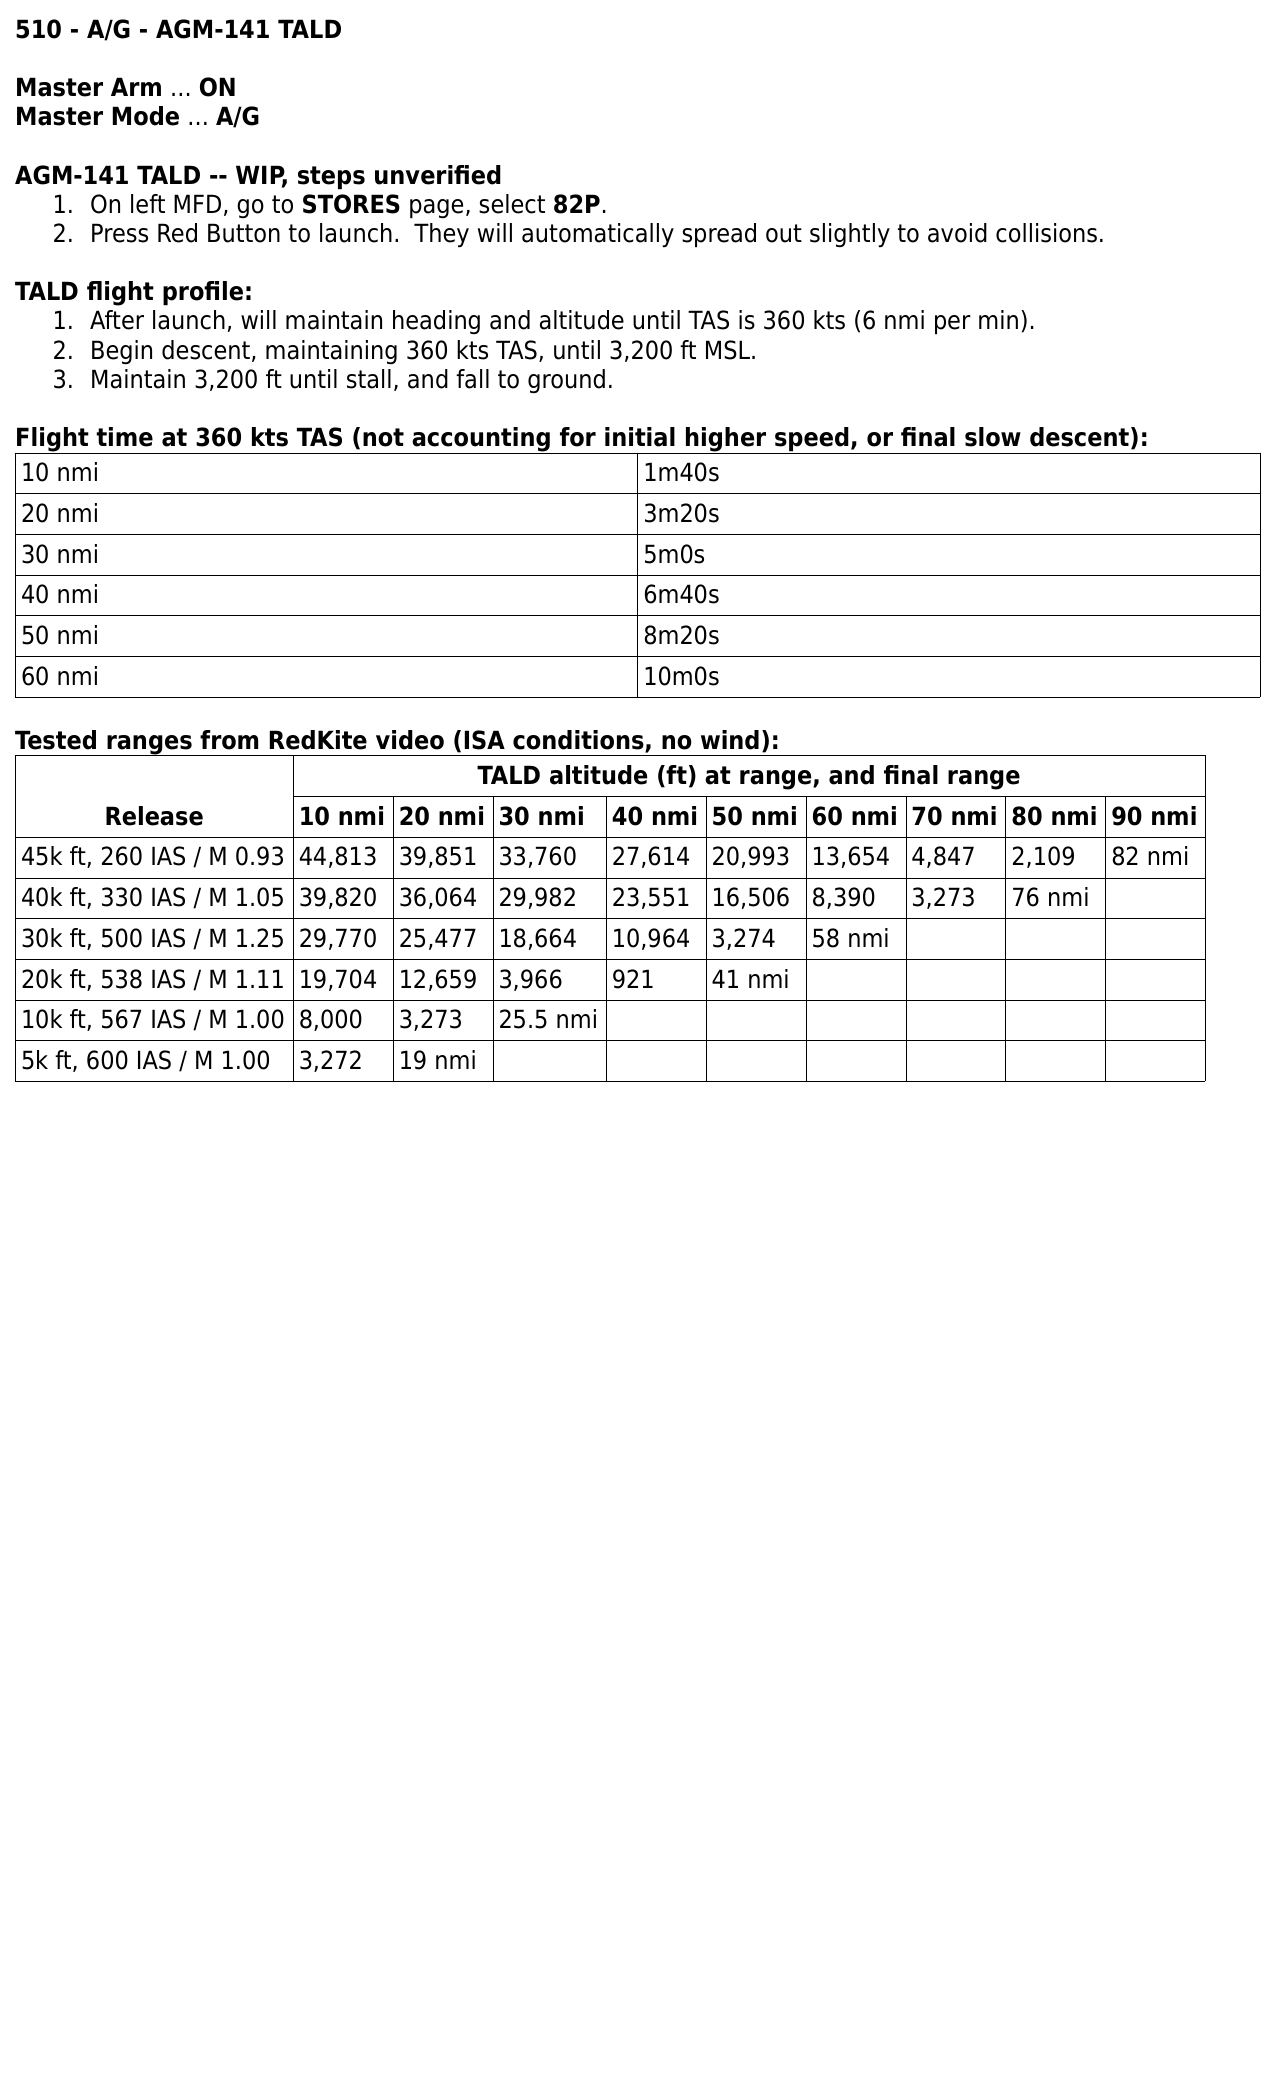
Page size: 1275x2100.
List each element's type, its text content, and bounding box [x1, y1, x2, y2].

table_cell 3,273 [394, 1001, 493, 1040]
table_cell [707, 1041, 806, 1081]
table_cell [1106, 879, 1205, 918]
text Master Mode ... A/G [15, 102, 1260, 132]
text Tested ranges from RedKite video (ISA conditions, no wind): [15, 726, 1260, 755]
table_cell 36,064 [394, 879, 493, 918]
list After launch, will maintain heading and altitude until TAS is 360 kts (6 nmi per min). [52, 307, 1260, 336]
table_cell [1006, 960, 1105, 1000]
table_cell 41 nmi [707, 960, 806, 1000]
table_cell 19,704 [294, 960, 393, 1000]
table_cell 45k ft, 260 IAS / M 0.93 [16, 838, 293, 877]
table_cell 20 nmi [394, 797, 493, 837]
table_cell [907, 919, 1005, 959]
table_cell 5m0s [638, 535, 1260, 575]
table_cell 30 nmi [16, 535, 637, 575]
table_cell 50 nmi [707, 797, 806, 837]
table_cell 3,966 [494, 960, 606, 1000]
table_cell 30k ft, 500 IAS / M 1.25 [16, 919, 293, 959]
table_cell [807, 960, 906, 1000]
table_cell [1106, 919, 1205, 959]
table_cell 2,109 [1006, 838, 1105, 877]
table_cell 3m20s [638, 494, 1260, 534]
table_cell 29,982 [494, 879, 606, 918]
table_header 10 nmi [16, 454, 637, 493]
table_cell 8m20s [638, 616, 1260, 656]
list On left MFD, go to STORES page, select 82P. [52, 190, 1260, 219]
table_cell 921 [607, 960, 706, 1000]
table_cell [707, 1001, 806, 1040]
table_cell 25,477 [394, 919, 493, 959]
list Begin descent, maintaining 360 kts TAS, until 3,200 ft MSL. [52, 336, 1260, 365]
table_cell 16,506 [707, 879, 806, 918]
table_cell 76 nmi [1006, 879, 1105, 918]
table_header TALD altitude (ft) at range, and final range [294, 756, 1205, 796]
table_cell [807, 1001, 906, 1040]
table_cell 6m40s [638, 576, 1260, 615]
table_cell [1106, 960, 1205, 1000]
table_cell 18,664 [494, 919, 606, 959]
table_cell 82 nmi [1106, 838, 1205, 877]
table_cell 44,813 [294, 838, 393, 877]
table_cell [1106, 1041, 1205, 1081]
table_cell 25.5 nmi [494, 1001, 606, 1040]
table_header Release [16, 756, 293, 837]
list Press Red Button to launch. They will automatically spread out slightly to avoid collisions. [52, 219, 1260, 248]
table_cell 27,614 [607, 838, 706, 877]
table_cell 3,273 [907, 879, 1005, 918]
table_cell 8,390 [807, 879, 906, 918]
table_header 1m40s [638, 454, 1260, 493]
table_cell [494, 1041, 606, 1081]
table_cell 33,760 [494, 838, 606, 877]
text 510 - A/G - AGM-141 TALD [15, 15, 1260, 44]
table_cell [907, 1041, 1005, 1081]
list Maintain 3,200 ft until stall, and fall to ground. [52, 365, 1260, 394]
table_cell 90 nmi [1106, 797, 1205, 837]
table_cell [607, 1041, 706, 1081]
table_cell 58 nmi [807, 919, 906, 959]
table_cell 39,851 [394, 838, 493, 877]
text Flight time at 360 kts TAS (not accounting for initial higher speed, or final slow descent): [15, 423, 1260, 452]
table_cell 60 nmi [16, 657, 637, 697]
table_cell [607, 1001, 706, 1040]
table_cell 80 nmi [1006, 797, 1105, 837]
text Master Arm ... ON [15, 73, 1260, 102]
table_cell 10 nmi [294, 797, 393, 837]
table_cell [1006, 919, 1105, 959]
table_cell [807, 1041, 906, 1081]
table_cell 29,770 [294, 919, 393, 959]
table_cell [1006, 1001, 1105, 1040]
table_cell 13,654 [807, 838, 906, 877]
table_cell 23,551 [607, 879, 706, 918]
table_cell 10,964 [607, 919, 706, 959]
table_cell [907, 960, 1005, 1000]
table_cell 40k ft, 330 IAS / M 1.05 [16, 879, 293, 918]
table_cell 39,820 [294, 879, 393, 918]
table_cell 40 nmi [607, 797, 706, 837]
text TALD flight profile: [15, 277, 1260, 307]
table_cell 20 nmi [16, 494, 637, 534]
table_cell 4,847 [907, 838, 1005, 877]
table_cell 50 nmi [16, 616, 637, 656]
table_cell 10m0s [638, 657, 1260, 697]
table_cell 19 nmi [394, 1041, 493, 1081]
table_cell 10k ft, 567 IAS / M 1.00 [16, 1001, 293, 1040]
table_cell 20k ft, 538 IAS / M 1.11 [16, 960, 293, 1000]
table_cell 30 nmi [494, 797, 606, 837]
table_cell 60 nmi [807, 797, 906, 837]
table_cell 12,659 [394, 960, 493, 1000]
table_cell 3,274 [707, 919, 806, 959]
table_cell 8,000 [294, 1001, 393, 1040]
table_cell 5k ft, 600 IAS / M 1.00 [16, 1041, 293, 1081]
table_cell 20,993 [707, 838, 806, 877]
table_cell 40 nmi [16, 576, 637, 615]
table_cell [1006, 1041, 1105, 1081]
table_cell 70 nmi [907, 797, 1005, 837]
table_cell [907, 1001, 1005, 1040]
text AGM-141 TALD -- WIP, steps unverified [15, 161, 1260, 190]
table_cell 3,272 [294, 1041, 393, 1081]
table_cell [1106, 1001, 1205, 1040]
